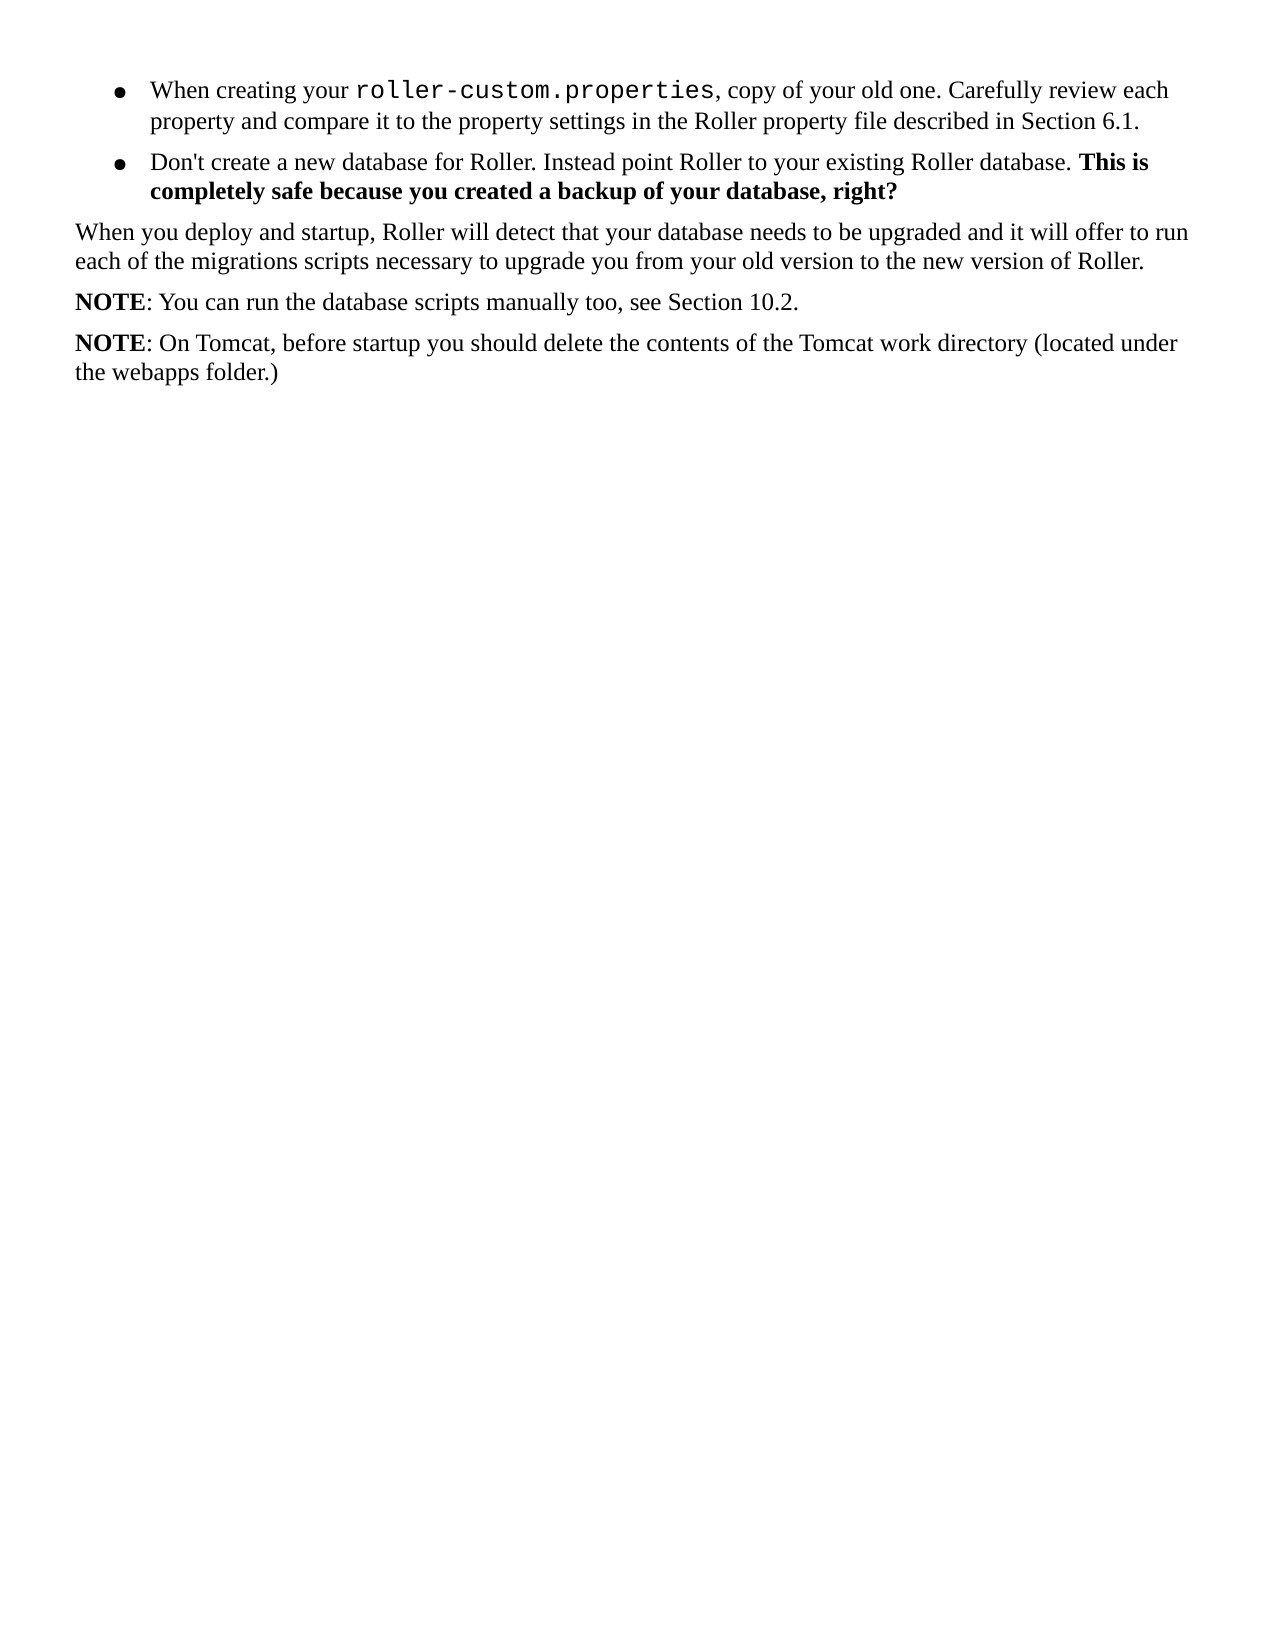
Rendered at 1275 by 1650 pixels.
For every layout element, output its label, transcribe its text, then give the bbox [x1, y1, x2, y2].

text NOTE: You can run the database scripts manually too, see Section 10.2. [75, 287, 1200, 316]
list Don't create a new database for Roller. Instead point Roller to your existing Roller database. This is completely safe because you created a backup of your database, right? [112, 147, 1200, 204]
list When creating your roller-custom.properties, copy of your old one. Carefully review each property and compare it to the property settings in the Roller property file described in Section 6.1. [112, 75, 1200, 134]
text When you deploy and startup, Roller will detect that your database needs to be upgraded and it will offer to run each of the migrations scripts necessary to upgrade you from your old version to the new version of Roller. [75, 217, 1200, 274]
text NOTE: On Tomcat, before startup you should delete the contents of the Tomcat work directory (located under the webapps folder.) [75, 328, 1200, 386]
